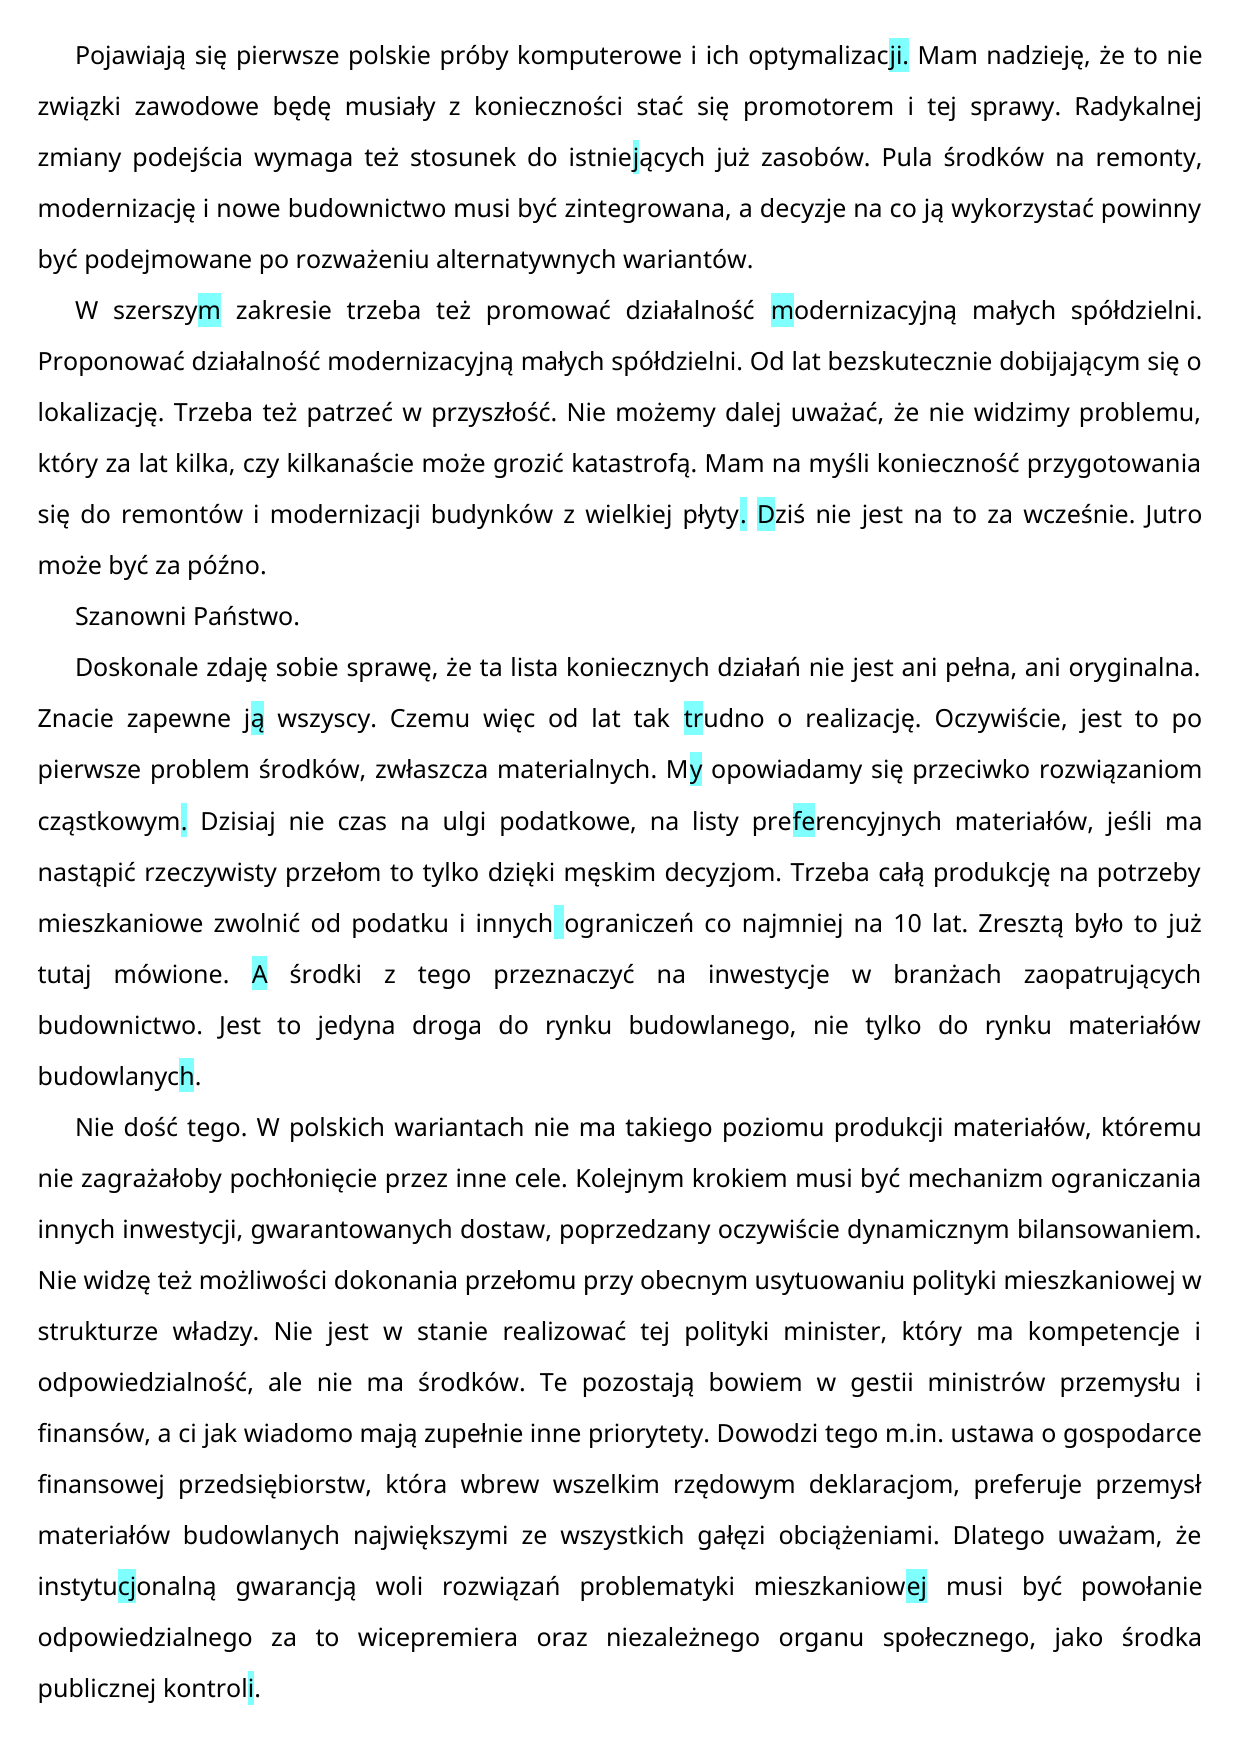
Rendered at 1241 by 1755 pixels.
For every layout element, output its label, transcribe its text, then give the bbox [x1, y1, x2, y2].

text Pojawiają się pierwsze polskie próby komputerowe i ich optymalizacji. Mam nadzieję, że to nie związki zawodowe będę musiały z konieczności stać się promotorem i tej sprawy. Radykalnej zmiany podejścia wymaga też stosunek do istniejących już zasobów. Pula środków na remonty, modernizację i nowe budownictwo musi być zintegrowana, a decyzje na co ją wykorzystać powinny być podejmowane po rozważeniu alternatywnych wariantów. [37, 37, 1203, 276]
text Doskonale zdaję sobie sprawę, że ta lista koniecznych działań nie jest ani pełna, ani oryginalna. Znacie zapewne ją wszyscy. Czemu więc od lat tak trudno o realizację. Oczywiście, jest to po pierwsze problem środków, zwłaszcza materialnych. My opowiadamy się przeciwko rozwiązaniom cząstkowym. Dzisiaj nie czas na ulgi podatkowe, na listy preferencyjnych materiałów, jeśli ma nastąpić rzeczywisty przełom to tylko dzięki męskim decyzjom. Trzeba całą produkcję na potrzeby mieszkaniowe zwolnić od podatku i innych ograniczeń co najmniej na 10 lat. Zresztą było to już tutaj mówione. A środki z tego przeznaczyć na inwestycje w branżach zaopatrujących budownictwo. Jest to jedyna droga do rynku budowlanego, nie tylko do rynku materiałów budowlanych. [37, 650, 1203, 1092]
text W szerszym zakresie trzeba też promować działalność modernizacyjną małych spółdzielni. Proponować działalność modernizacyjną małych spółdzielni. Od lat bezskutecznie dobijającym się o lokalizację. Trzeba też patrzeć w przyszłość. Nie możemy dalej uważać, że nie widzimy problemu, który za lat kilka, czy kilkanaście może grozić katastrofą. Mam na myśli konieczność przygotowania się do remontów i modernizacji budynków z wielkiej płyty. Dziś nie jest na to za wcześnie. Jutro może być za późno. [37, 293, 1203, 582]
text Szanowni Państwo. [37, 599, 1203, 633]
text Nie dość tego. W polskich wariantach nie ma takiego poziomu produkcji materiałów, któremu nie zagrażałoby pochłonięcie przez inne cele. Kolejnym krokiem musi być mechanizm ograniczania innych inwestycji, gwarantowanych dostaw, poprzedzany oczywiście dynamicznym bilansowaniem. Nie widzę też możliwości dokonania przełomu przy obecnym usytuowaniu polityki mieszkaniowej w strukturze władzy. Nie jest w stanie realizować tej polityki minister, który ma kompetencje i odpowiedzialność, ale nie ma środków. Te pozostają bowiem w gestii ministrów przemysłu i finansów, a ci jak wiadomo mają zupełnie inne priorytety. Dowodzi tego m.in. ustawa o gospodarce finansowej przedsiębiorstw, która wbrew wszelkim rzędowym deklaracjom, preferuje przemysł materiałów budowlanych największymi ze wszystkich gałęzi obciążeniami. Dlatego uważam, że instytucjonalną gwarancją woli rozwiązań problematyki mieszkaniowej musi być powołanie odpowiedzialnego za to wicepremiera oraz niezależnego organu społecznego, jako środka publicznej kontroli. [37, 1109, 1203, 1705]
